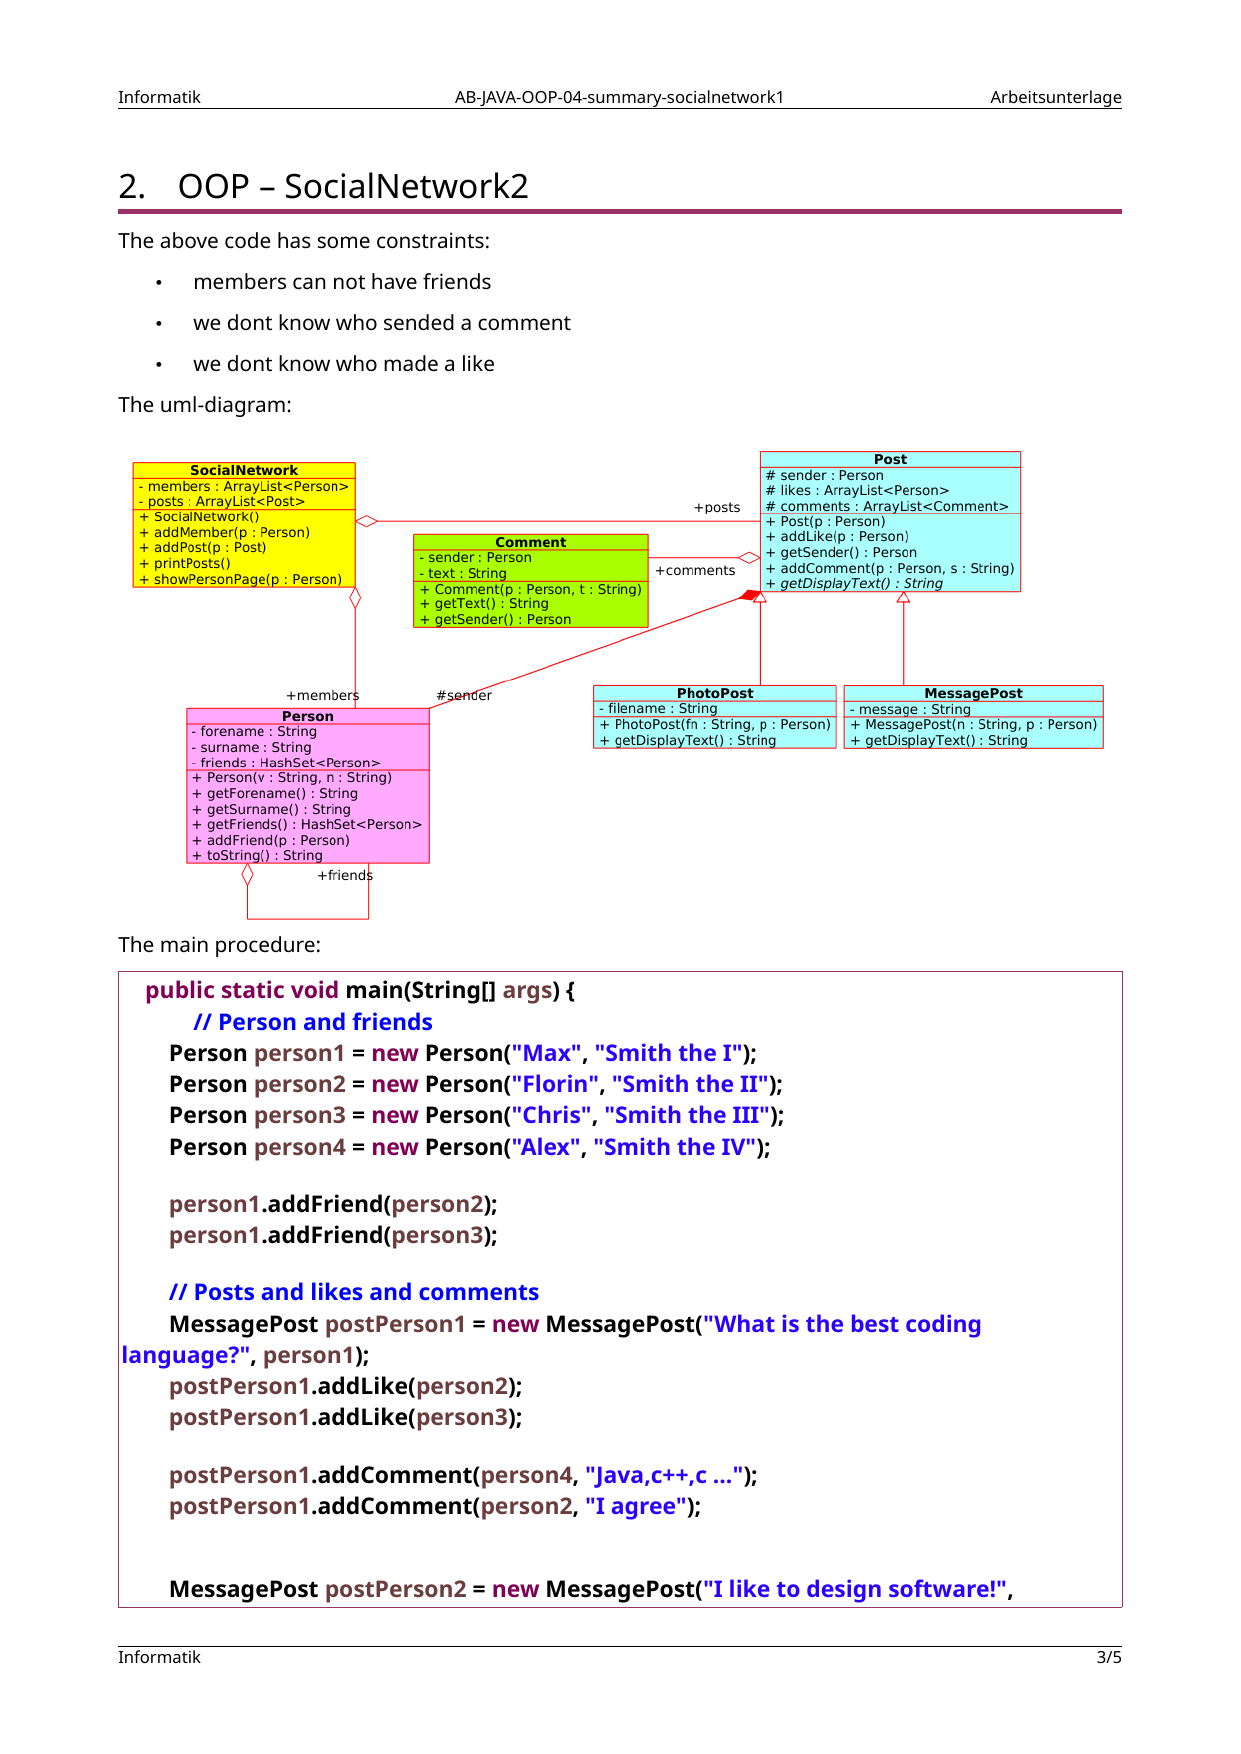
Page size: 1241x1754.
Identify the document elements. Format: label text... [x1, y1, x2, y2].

text // Person and friends [119, 1003, 1122, 1034]
text postPerson1.addLike(person3); [119, 1398, 1122, 1429]
text Person person3 = new Person("Chris", "Smith the III"); [119, 1096, 1122, 1128]
text MessagePost postPerson1 = new MessagePost("What is the best coding language?", person1); [119, 1304, 1122, 1367]
text MessagePost postPerson2 = new MessagePost("I like to design software!", [119, 1570, 1122, 1607]
text The uml-diagram: [118, 390, 1122, 418]
text person1.addFriend(person2); [119, 1185, 1122, 1216]
list members can not have friends [156, 267, 1122, 296]
subtitle OOP – SocialNetwork2 [118, 163, 1122, 209]
text Person person2 = new Person("Florin", "Smith the II"); [119, 1065, 1122, 1096]
text public static void main(String[] args) { [119, 972, 1122, 1003]
text postPerson1.addLike(person2); [119, 1367, 1122, 1398]
picture [118, 431, 1123, 931]
text // Posts and likes and comments [119, 1273, 1122, 1304]
list we dont know who sended a comment [156, 308, 1122, 337]
list we dont know who made a like [156, 349, 1122, 378]
text The main procedure: [118, 931, 1122, 959]
text postPerson1.addComment(person4, "Java,c++,c ..."); [119, 1456, 1122, 1487]
text postPerson1.addComment(person2, "I agree"); [119, 1487, 1122, 1518]
text Person person4 = new Person("Alex", "Smith the IV"); [119, 1128, 1122, 1159]
text person1.addFriend(person3); [119, 1216, 1122, 1247]
text Person person1 = new Person("Max", "Smith the I"); [119, 1034, 1122, 1065]
text The above code has some constraints: [118, 226, 1122, 255]
